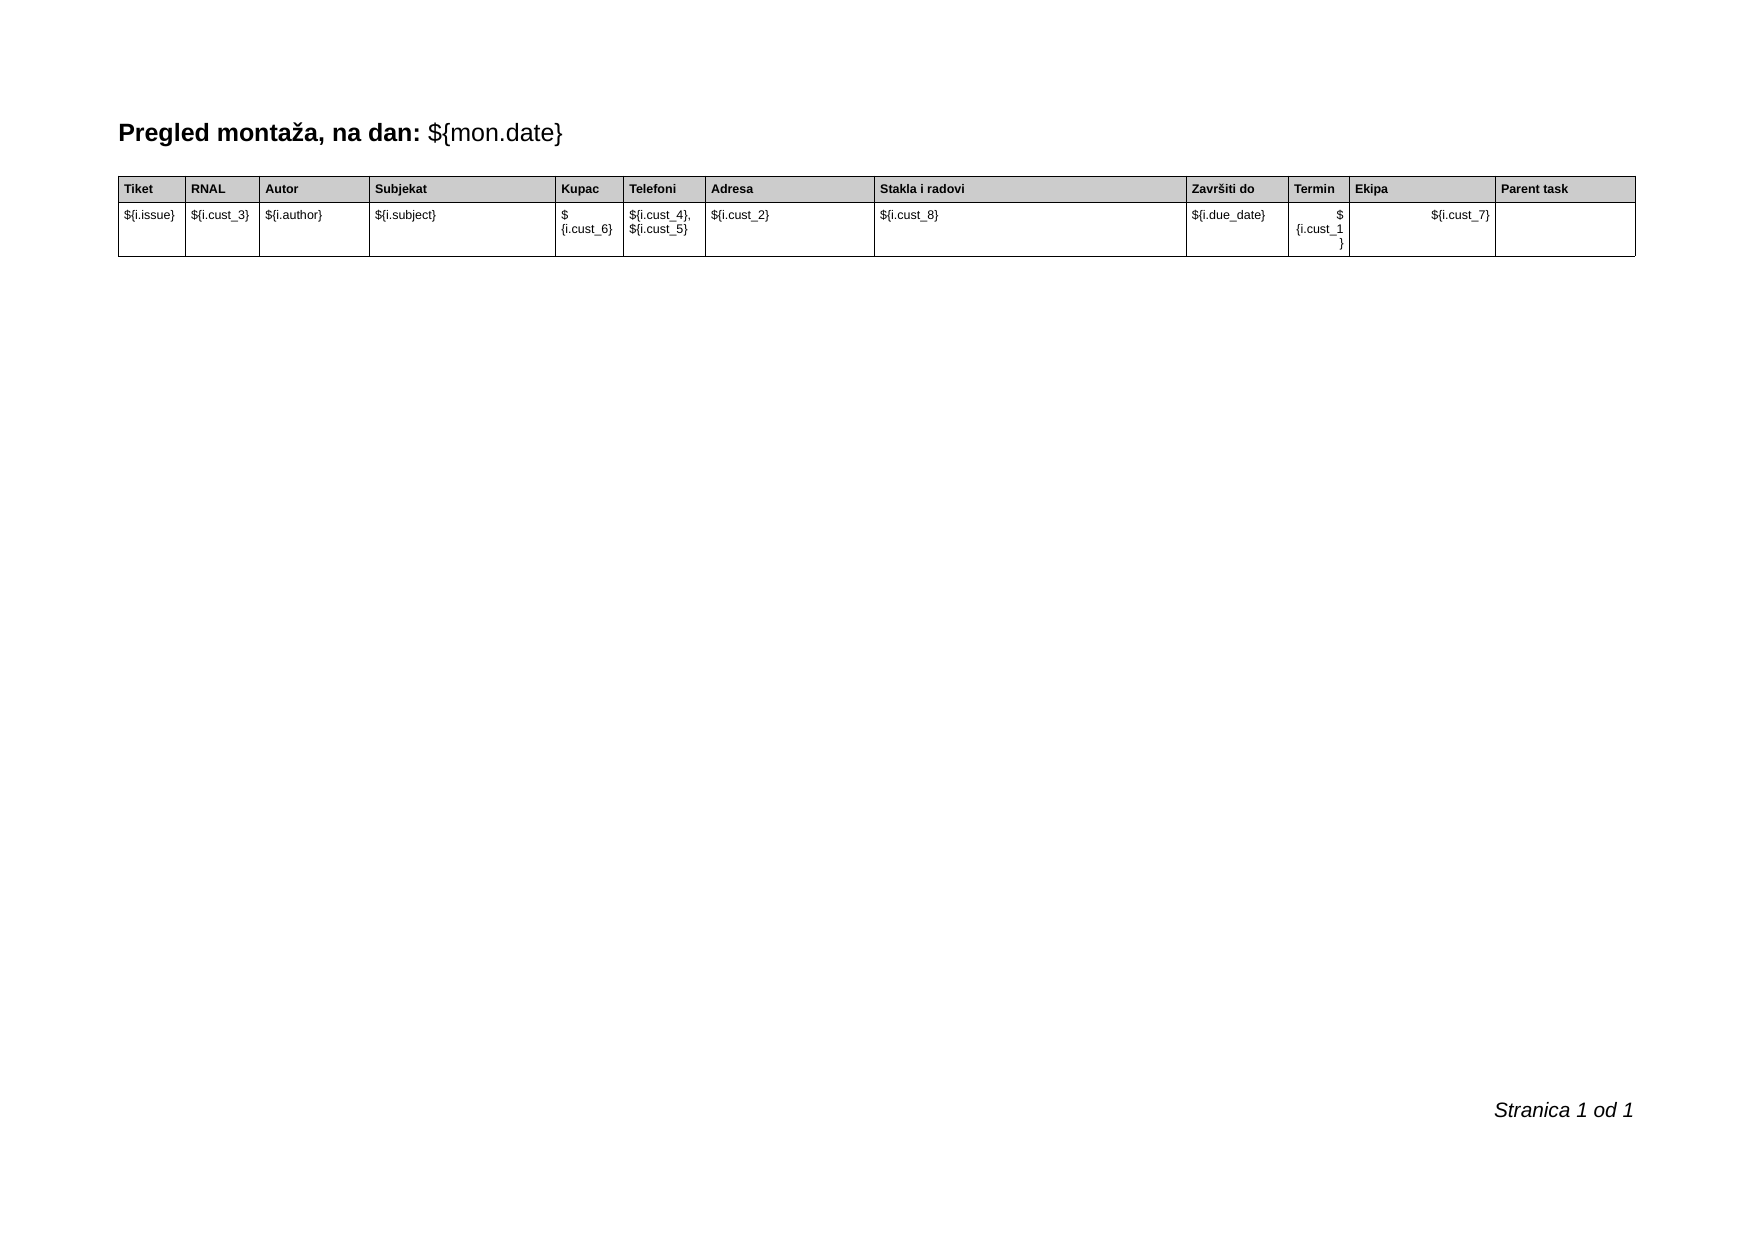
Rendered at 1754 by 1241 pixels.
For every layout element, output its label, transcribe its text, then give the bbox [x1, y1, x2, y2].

table_cell @table:table-row [#list mon.item as i] @/table:table-row [/#list]${i.issue} [119, 203, 185, 256]
table_header Adresa [706, 177, 874, 202]
table_header RNAL [186, 177, 259, 202]
table_header Ekipa [1350, 177, 1495, 202]
table_cell ${i.subject} [370, 203, 555, 256]
table_header Stakla i radovi [875, 177, 1186, 202]
table_header Subjekat [370, 177, 555, 202]
table_header Tiket [119, 177, 185, 202]
table_header Parent task [1496, 177, 1635, 202]
table_header Termin [1289, 177, 1349, 202]
text Pregled montaža, na dan: ${mon.date} [118, 118, 1636, 176]
table_cell ${i.cust_7} [1350, 203, 1495, 256]
table_cell ${i.due_date} [1187, 203, 1288, 256]
table_cell ${i.cust_1} [1289, 203, 1349, 256]
table_cell ${i.author} [260, 203, 369, 256]
table_header Završiti do [1187, 177, 1288, 202]
table_cell ${i.cust_6} [556, 203, 623, 256]
table_header Telefoni [624, 177, 705, 202]
table_header Autor [260, 177, 369, 202]
table_cell ${i.cust_4}, ${i.cust_5} [624, 203, 705, 256]
table_header Kupac [556, 177, 623, 202]
table_cell ${i.cust_2} [706, 203, 874, 256]
table_cell [1496, 203, 1635, 256]
table_cell ${i.cust_3} [186, 203, 259, 256]
table_cell ${i.cust_8} [875, 203, 1186, 256]
